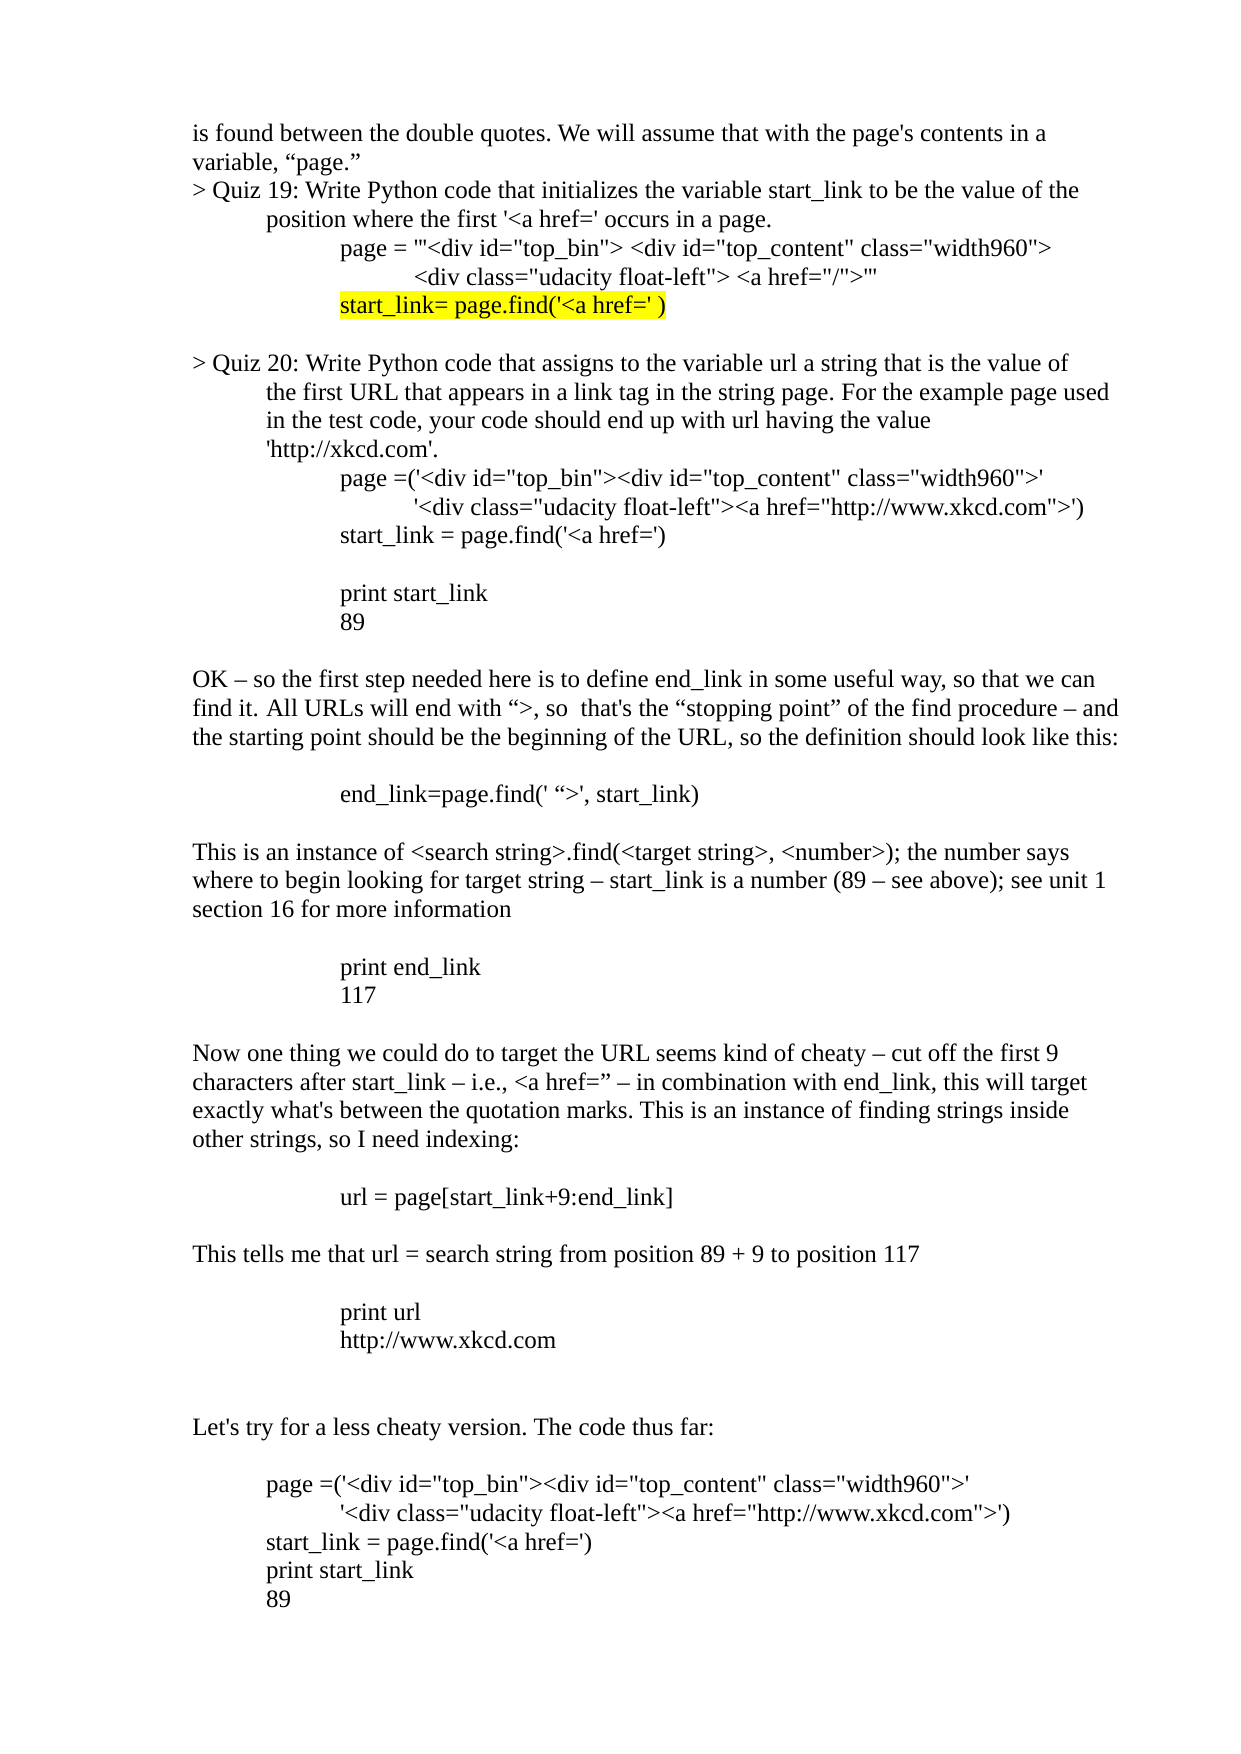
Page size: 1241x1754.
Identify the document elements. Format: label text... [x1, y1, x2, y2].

text <div class="udacity float-left"> <a href="/">''' [118, 262, 1122, 291]
text print end_link [118, 952, 1122, 981]
text '<div class="udacity float-left"><a href="http://www.xkcd.com">') [118, 1498, 1122, 1527]
text print url [118, 1297, 1122, 1326]
text > Quiz 20: Write Python code that assigns to the variable url a string that is the value of the first URL that appears in a link tag in the string page. For the example page used in the test code, your code should end up with url having the value 'http://xkcd.com'. [118, 348, 1122, 463]
text '<div class="udacity float-left"><a href="http://www.xkcd.com">') [118, 492, 1122, 521]
text http://www.xkcd.com [118, 1326, 1122, 1354]
text is found between the double quotes. We will assume that with the page's contents in a variable, “page.” [118, 118, 1122, 176]
text print start_link [118, 1556, 1122, 1584]
text start_link = page.find('<a href=') [118, 521, 1122, 549]
text page = '''<div id="top_bin"> <div id="top_content" class="width960"> [118, 233, 1122, 262]
text OK – so the first step needed here is to define end_link in some useful way, so that we can find it. All URLs will end with “>, so that's the “stopping point” of the find procedure – and the starting point should be the beginning of the URL, so the definition should look like this: [118, 664, 1122, 751]
text page =('<div id="top_bin"><div id="top_content" class="width960">' [118, 1469, 1122, 1498]
text Now one thing we could do to target the URL seems kind of cheaty – cut off the first 9 characters after start_link – i.e., <a href=” – in combination with end_link, this will target exactly what's between the quotation marks. This is an instance of finding strings inside other strings, so I need indexing: [118, 1038, 1122, 1153]
text This is an instance of <search string>.find(<target string>, <number>); the number says where to begin looking for target string – start_link is a number (89 – see above); see unit 1 section 16 for more information [118, 837, 1122, 923]
text This tells me that url = search string from position 89 + 9 to position 117 [118, 1239, 1122, 1268]
text > Quiz 19: Write Python code that initializes the variable start_link to be the value of the position where the first '<a href=' occurs in a page. [118, 176, 1122, 233]
text page =('<div id="top_bin"><div id="top_content" class="width960">' [118, 463, 1122, 492]
text Let's try for a less cheaty version. The code thus far: [118, 1412, 1122, 1441]
text 117 [118, 981, 1122, 1009]
text end_link=page.find(' “>', start_link) [118, 779, 1122, 808]
text 89 [118, 1584, 1122, 1613]
text 89 [118, 607, 1122, 636]
text start_link= page.find('<a href=' ) [118, 291, 1122, 319]
text url = page[start_link+9:end_link] [118, 1182, 1122, 1211]
text print start_link [118, 578, 1122, 607]
text start_link = page.find('<a href=') [118, 1527, 1122, 1556]
